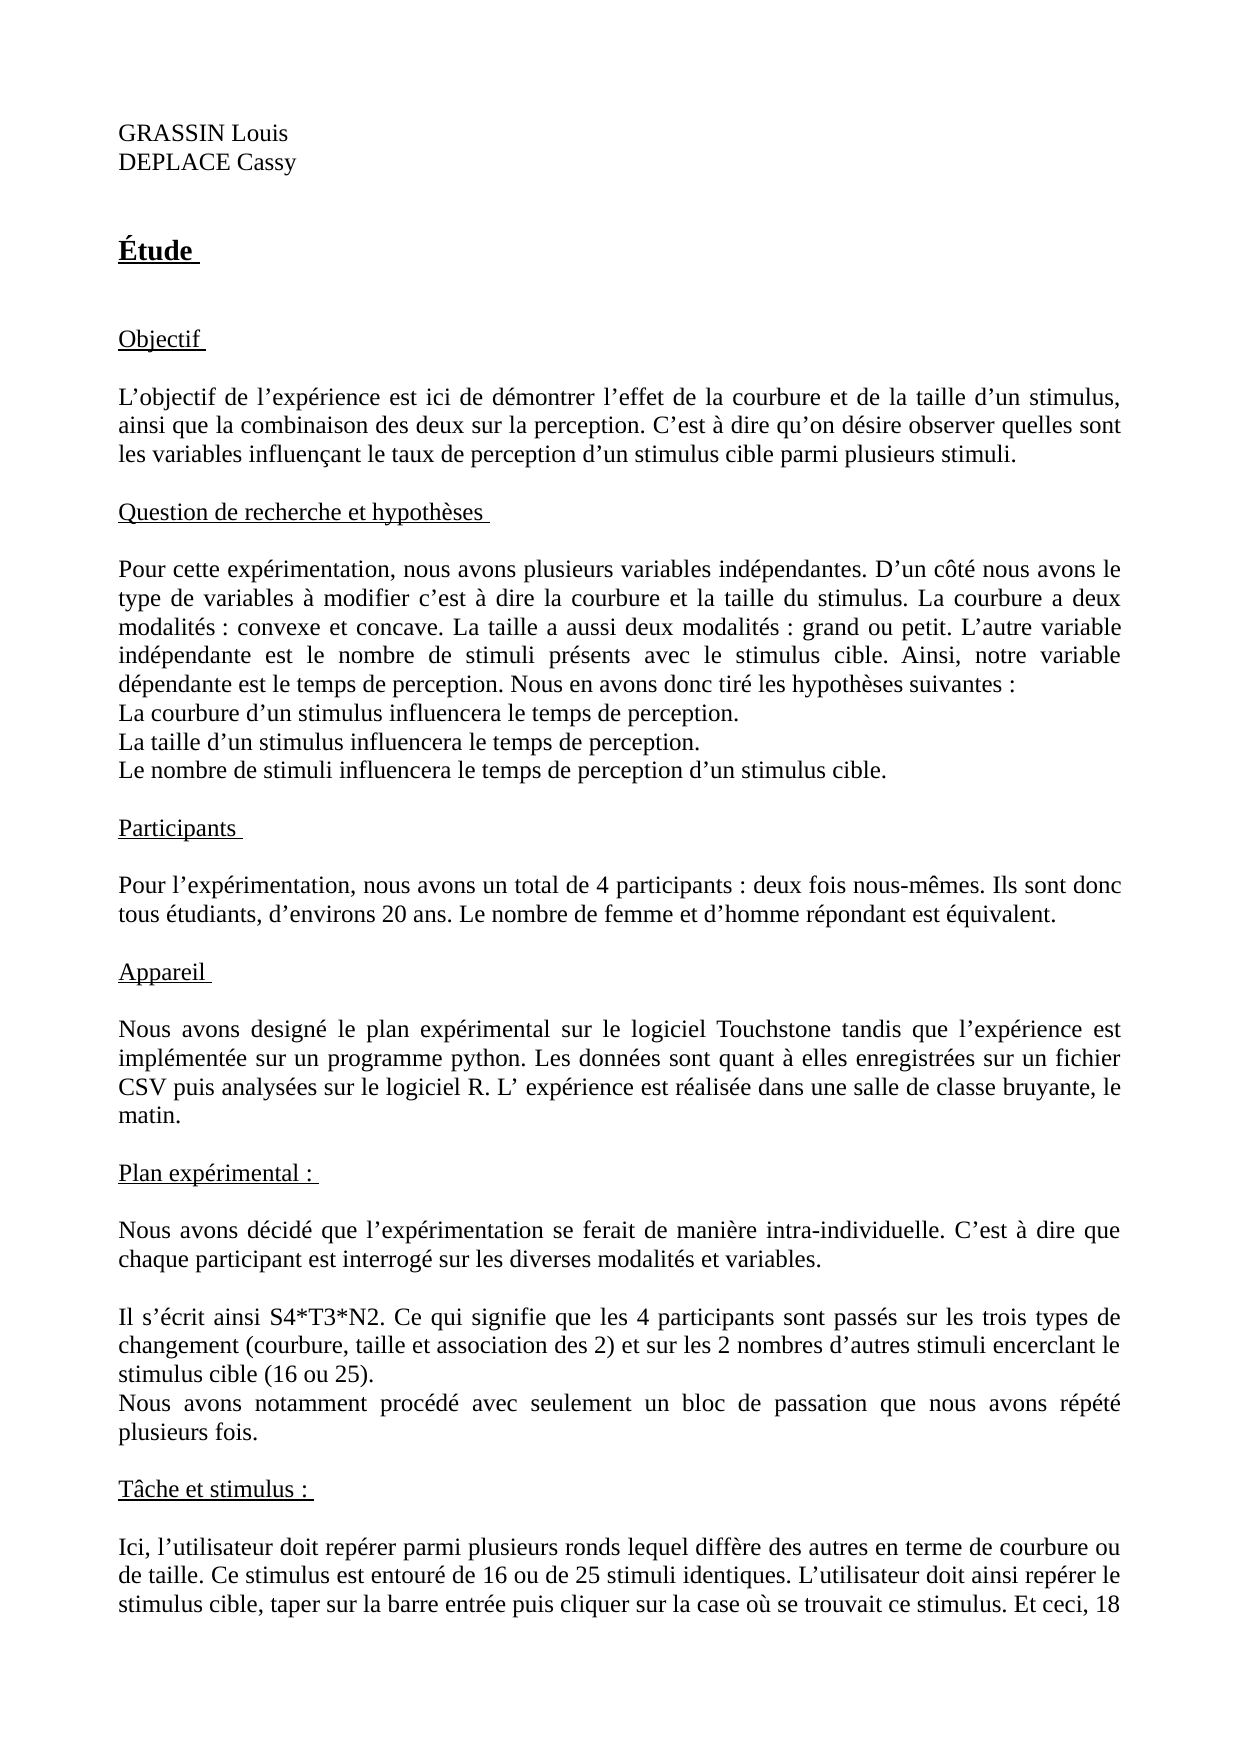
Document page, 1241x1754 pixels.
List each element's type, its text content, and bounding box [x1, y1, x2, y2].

text La courbure d’un stimulus influencera le temps de perception. [118, 698, 1122, 727]
text GRASSIN Louis [118, 118, 1122, 147]
text La taille d’un stimulus influencera le temps de perception. [118, 727, 1122, 755]
text Tâche et stimulus : [118, 1474, 1122, 1503]
text Pour l’expérimentation, nous avons un total de 4 participants : deux fois nous-mêmes. Ils sont donc tous étudiants, d’environs 20 ans. Le nombre de femme et d’homme répondant est équivalent. [118, 870, 1122, 928]
text DEPLACE Cassy [118, 147, 1122, 176]
text Nous avons décidé que l’expérimentation se ferait de manière intra-individuelle. C’est à dire que chaque participant est interrogé sur les diverses modalités et variables. [118, 1215, 1122, 1273]
text L’objectif de l’expérience est ici de démontrer l’effet de la courbure et de la taille d’un stimulus, ainsi que la combinaison des deux sur la perception. C’est à dire qu’on désire observer quelles sont les variables influençant le taux de perception d’un stimulus cible parmi plusieurs stimuli. [118, 382, 1122, 468]
text Plan expérimental : [118, 1158, 1122, 1187]
text Appareil [118, 957, 1122, 985]
text Le nombre de stimuli influencera le temps de perception d’un stimulus cible. [118, 755, 1122, 784]
text Nous avons designé le plan expérimental sur le logiciel Touchstone tandis que l’expérience est implémentée sur un programme python. Les données sont quant à elles enregistrées sur un fichier CSV puis analysées sur le logiciel R. L’ expérience est réalisée dans une salle de classe bruyante, le matin. [118, 1014, 1122, 1129]
text Ici, l’utilisateur doit repérer parmi plusieurs ronds lequel diffère des autres en terme de courbure ou de taille. Ce stimulus est entouré de 16 ou de 25 stimuli identiques. L’utilisateur doit ainsi repérer le stimulus cible, taper sur la barre entrée puis cliquer sur la case où se trouvait ce stimulus. Et ceci, 18 [118, 1532, 1122, 1618]
text Pour cette expérimentation, nous avons plusieurs variables indépendantes. D’un côté nous avons le type de variables à modifier c’est à dire la courbure et la taille du stimulus. La courbure a deux modalités : convexe et concave. La taille a aussi deux modalités : grand ou petit. L’autre variable indépendante est le nombre de stimuli présents avec le stimulus cible. Ainsi, notre variable dépendante est le temps de perception. Nous en avons donc tiré les hypothèses suivantes : [118, 554, 1122, 698]
text Il s’écrit ainsi S4*T3*N2. Ce qui signifie que les 4 participants sont passés sur les trois types de changement (courbure, taille et association des 2) et sur les 2 nombres d’autres stimuli encerclant le stimulus cible (16 ou 25). [118, 1302, 1122, 1388]
text Étude [118, 233, 1122, 267]
text Question de recherche et hypothèses [118, 497, 1122, 525]
text Participants [118, 813, 1122, 842]
text Nous avons notamment procédé avec seulement un bloc de passation que nous avons répété plusieurs fois. [118, 1388, 1122, 1445]
text Objectif [118, 324, 1122, 353]
